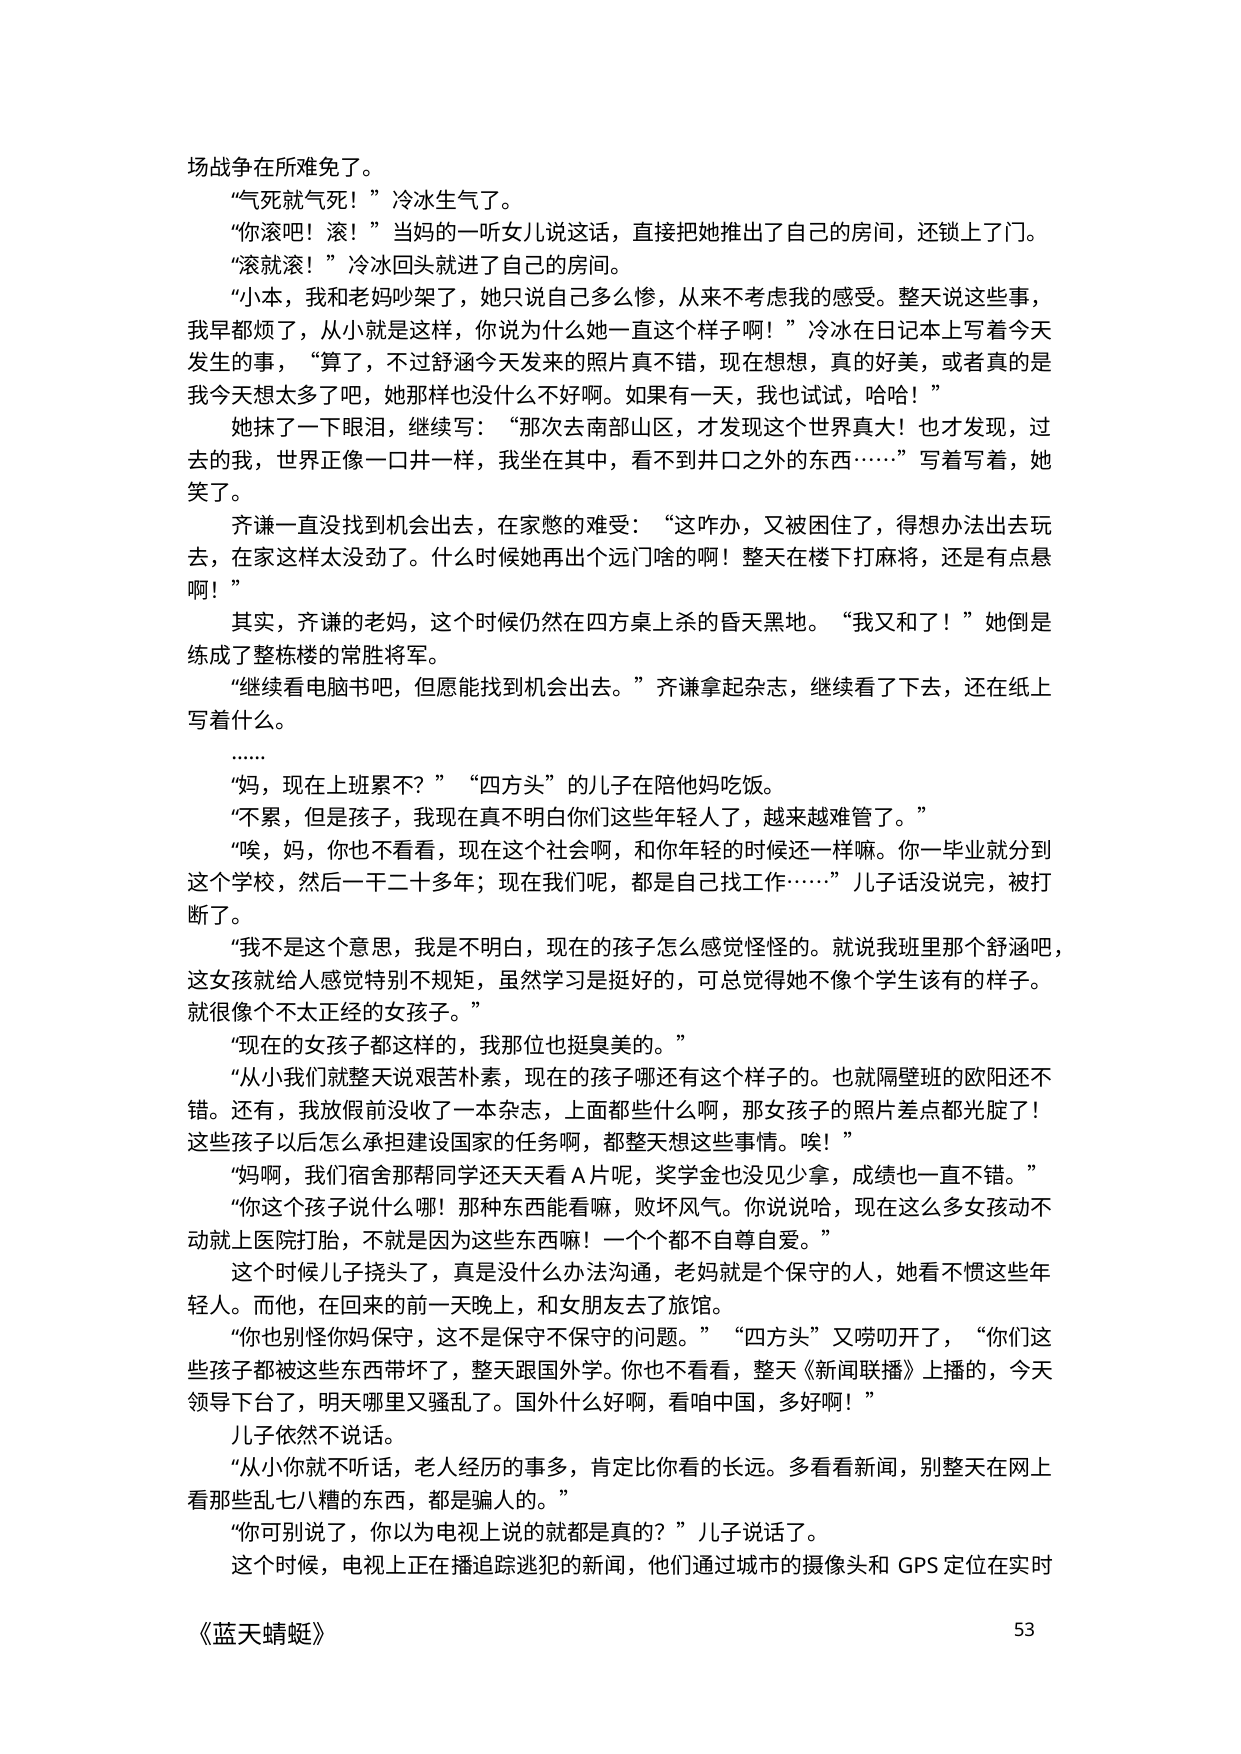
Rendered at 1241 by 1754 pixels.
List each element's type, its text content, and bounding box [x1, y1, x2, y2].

text “气死就气死！”冷冰生气了。 [187, 182, 1053, 215]
text “滚就滚！”冷冰回头就进了自己的房间。 [187, 247, 1053, 280]
text 齐谦一直没找到机会出去，在家憋的难受：“这咋办，又被困住了，得想办法出去玩去，在家这样太没劲了。什么时候她再出个远门啥的啊！整天在楼下打麻将，还是有点悬啊！” [187, 507, 1053, 605]
text 儿子依然不说话。 [187, 1417, 1053, 1450]
text 这个时候，电视上正在播追踪逃犯的新闻，他们通过城市的摄像头和GPS定位在实时 [187, 1547, 1053, 1580]
text “现在的女孩子都这样的，我那位也挺臭美的。” [187, 1027, 1053, 1060]
text 她抹了一下眼泪，继续写：“那次去南部山区，才发现这个世界真大！也才发现，过去的我，世界正像一口井一样，我坐在其中，看不到井口之外的东西……”写着写着，她笑了。 [187, 410, 1053, 507]
text …… [187, 735, 1053, 767]
text “妈，现在上班累不？”“四方头”的儿子在陪他妈吃饭。 [187, 767, 1053, 800]
text “你也别怪你妈保守，这不是保守不保守的问题。”“四方头”又唠叨开了，“你们这些孩子都被这些东西带坏了，整天跟国外学。你也不看看，整天《新闻联播》上播的，今天领导下台了，明天哪里又骚乱了。国外什么好啊，看咱中国，多好啊！” [187, 1320, 1053, 1417]
text “你可别说了，你以为电视上说的就都是真的？”儿子说话了。 [187, 1515, 1053, 1547]
text “你这个孩子说什么哪！那种东西能看嘛，败坏风气。你说说哈，现在这么多女孩动不动就上医院打胎，不就是因为这些东西嘛！一个个都不自尊自爱。” [187, 1190, 1053, 1255]
text 场战争在所难免了。 [187, 150, 1053, 182]
text “你滚吧！滚！”当妈的一听女儿说这话，直接把她推出了自己的房间，还锁上了门。 [187, 215, 1053, 247]
text “我不是这个意思，我是不明白，现在的孩子怎么感觉怪怪的。就说我班里那个舒涵吧，这女孩就给人感觉特别不规矩，虽然学习是挺好的，可总觉得她不像个学生该有的样子。就很像个不太正经的女孩子。” [187, 930, 1053, 1027]
text “继续看电脑书吧，但愿能找到机会出去。”齐谦拿起杂志，继续看了下去，还在纸上写着什么。 [187, 670, 1053, 735]
text “从小我们就整天说艰苦朴素，现在的孩子哪还有这个样子的。也就隔壁班的欧阳还不错。还有，我放假前没收了一本杂志，上面都些什么啊，那女孩子的照片差点都光腚了！这些孩子以后怎么承担建设国家的任务啊，都整天想这些事情。唉！” [187, 1060, 1053, 1157]
text “妈啊，我们宿舍那帮同学还天天看A片呢，奖学金也没见少拿，成绩也一直不错。” [187, 1157, 1053, 1190]
text “唉，妈，你也不看看，现在这个社会啊，和你年轻的时候还一样嘛。你一毕业就分到这个学校，然后一干二十多年；现在我们呢，都是自己找工作……”儿子话没说完，被打断了。 [187, 832, 1053, 930]
text 其实，齐谦的老妈，这个时候仍然在四方桌上杀的昏天黑地。“我又和了！”她倒是练成了整栋楼的常胜将军。 [187, 605, 1053, 670]
text “从小你就不听话，老人经历的事多，肯定比你看的长远。多看看新闻，别整天在网上看那些乱七八糟的东西，都是骗人的。” [187, 1450, 1053, 1515]
text “不累，但是孩子，我现在真不明白你们这些年轻人了，越来越难管了。” [187, 800, 1053, 832]
text “小本，我和老妈吵架了，她只说自己多么惨，从来不考虑我的感受。整天说这些事，我早都烦了，从小就是这样，你说为什么她一直这个样子啊！”冷冰在日记本上写着今天发生的事，“算了，不过舒涵今天发来的照片真不错，现在想想，真的好美，或者真的是我今天想太多了吧，她那样也没什么不好啊。如果有一天，我也试试，哈哈！” [187, 280, 1053, 410]
text 这个时候儿子挠头了，真是没什么办法沟通，老妈就是个保守的人，她看不惯这些年轻人。而他，在回来的前一天晚上，和女朋友去了旅馆。 [187, 1255, 1053, 1320]
